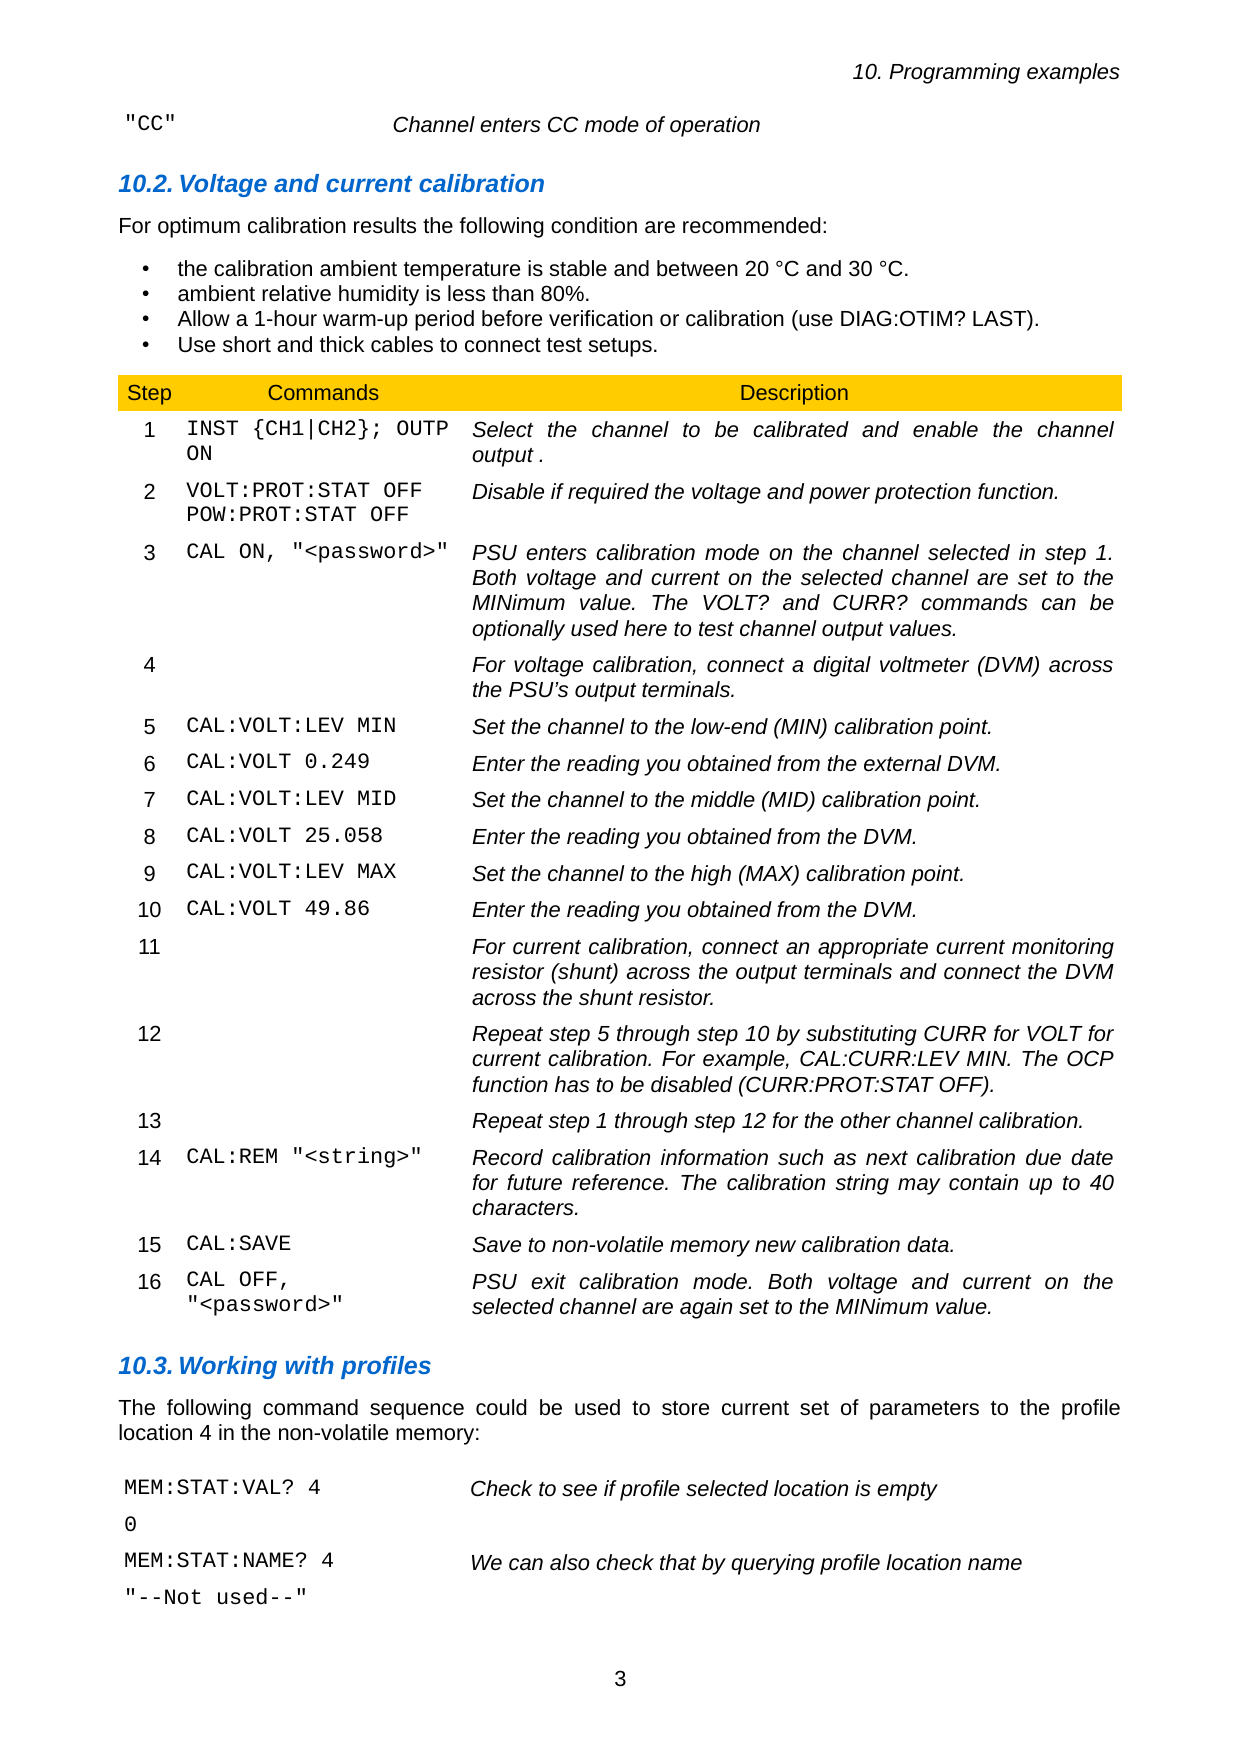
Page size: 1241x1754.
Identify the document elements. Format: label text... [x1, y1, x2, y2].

table_cell For voltage calibration, connect a digital voltmeter (DVM) across the PSU’s output terminals. [466, 646, 1122, 708]
table_cell Disable if required the voltage and power protection function. [466, 473, 1122, 534]
table_cell Repeat step 5 through step 10 by substituting CURR for VOLT for current calibration. For example, CAL:CURR:LEV MIN. The OCP function has to be disabled (CURR:PROT:STAT OFF). [466, 1015, 1122, 1102]
table_cell CAL:VOLT 0.249 [180, 745, 466, 782]
list the calibration ambient temperature is stable and between 20 °C and 30 °C. [142, 256, 1110, 281]
table_cell 14 [118, 1139, 180, 1226]
table_cell VOLT:PROT:STAT OFF POW:PROT:STAT OFF [180, 473, 466, 534]
table_cell 6 [118, 745, 180, 782]
table_cell Record calibration information such as next calibration due date for future reference. The calibration string may contain up to 40 characters. [466, 1139, 1122, 1226]
table_cell 15 [118, 1226, 180, 1263]
table_cell Set the channel to the middle (MID) calibration point. [466, 782, 1122, 818]
table_cell 11 [118, 928, 180, 1015]
table_cell Channel enters CC mode of operation [387, 106, 1122, 143]
table_cell CAL ON, "<password>" [180, 534, 466, 646]
table_cell Enter the reading you obtained from the DVM. [466, 892, 1122, 928]
table_cell CAL:REM "<string>" [180, 1139, 466, 1226]
subtitle Voltage and current calibration [118, 169, 1122, 198]
table_cell [180, 646, 466, 708]
table_cell For current calibration, connect an appropriate current monitoring resistor (shunt) across the output terminals and connect the DVM across the shunt resistor. [466, 928, 1122, 1015]
table_cell [180, 1103, 466, 1139]
table_cell Set the channel to the low-end (MIN) calibration point. [466, 708, 1122, 745]
table_cell 0 [118, 1507, 464, 1544]
table_cell 5 [118, 708, 180, 745]
table_cell "CC" [118, 106, 387, 143]
table_cell [464, 1507, 1122, 1544]
table_cell 4 [118, 646, 180, 708]
table_cell 3 [118, 534, 180, 646]
table_cell PSU enters calibration mode on the channel selected in step 1. Both voltage and current on the selected channel are set to the MINimum value. The VOLT? and CURR? commands can be optionally used here to test channel output values. [466, 534, 1122, 646]
list ambient relative humidity is less than 80%. [142, 281, 1110, 306]
table_cell 16 [118, 1263, 180, 1325]
table_cell [464, 1580, 1122, 1617]
table_cell CAL OFF, "<password>" [180, 1263, 466, 1325]
table_cell 2 [118, 473, 180, 534]
table_cell CAL:SAVE [180, 1226, 466, 1263]
list Allow a 1-hour warm-up period before verification or calibration (use DIAG:OTIM? LAST). [142, 306, 1110, 332]
table_cell Save to non-volatile memory new calibration data. [466, 1226, 1122, 1263]
table_cell 7 [118, 782, 180, 818]
table_cell INST {CH1|CH2}; OUTP ON [180, 411, 466, 473]
subtitle Working with profiles [118, 1351, 1122, 1380]
table_cell 1 [118, 411, 180, 473]
table_cell CAL:VOLT:LEV MIN [180, 708, 466, 745]
table_cell CAL:VOLT:LEV MID [180, 782, 466, 818]
table_header MEM:STAT:VAL? 4 [118, 1470, 464, 1507]
text The following command sequence could be used to store current set of parameters to the profile location 4 in the non-volatile memory: [118, 1395, 1122, 1445]
table_cell We can also check that by querying profile location name [464, 1544, 1122, 1580]
table_header Description [466, 375, 1122, 411]
table_cell Set the channel to the high (MAX) calibration point. [466, 855, 1122, 892]
table_cell 10 [118, 892, 180, 928]
table_header Commands [180, 375, 466, 411]
table_cell 12 [118, 1015, 180, 1102]
table_cell MEM:STAT:NAME? 4 [118, 1544, 464, 1580]
table_cell CAL:VOLT 25.058 [180, 818, 466, 855]
table_cell Select the channel to be calibrated and enable the channel output . [466, 411, 1122, 473]
table_cell CAL:VOLT:LEV MAX [180, 855, 466, 892]
table_cell "--Not used--" [118, 1580, 464, 1617]
table_cell CAL:VOLT 49.86 [180, 892, 466, 928]
table_cell [180, 1015, 466, 1102]
table_cell Enter the reading you obtained from the external DVM. [466, 745, 1122, 782]
table_cell [180, 928, 466, 1015]
table_cell 13 [118, 1103, 180, 1139]
list Use short and thick cables to connect test setups. [142, 332, 1110, 357]
text For optimum calibration results the following condition are recommended: [118, 213, 1122, 238]
table_cell PSU exit calibration mode. Both voltage and current on the selected channel are again set to the MINimum value. [466, 1263, 1122, 1325]
table_header Check to see if profile selected location is empty [464, 1470, 1122, 1507]
table_cell 9 [118, 855, 180, 892]
table_header Step [118, 375, 180, 411]
table_cell Repeat step 1 through step 12 for the other channel calibration. [466, 1103, 1122, 1139]
table_cell Enter the reading you obtained from the DVM. [466, 818, 1122, 855]
table_cell 8 [118, 818, 180, 855]
